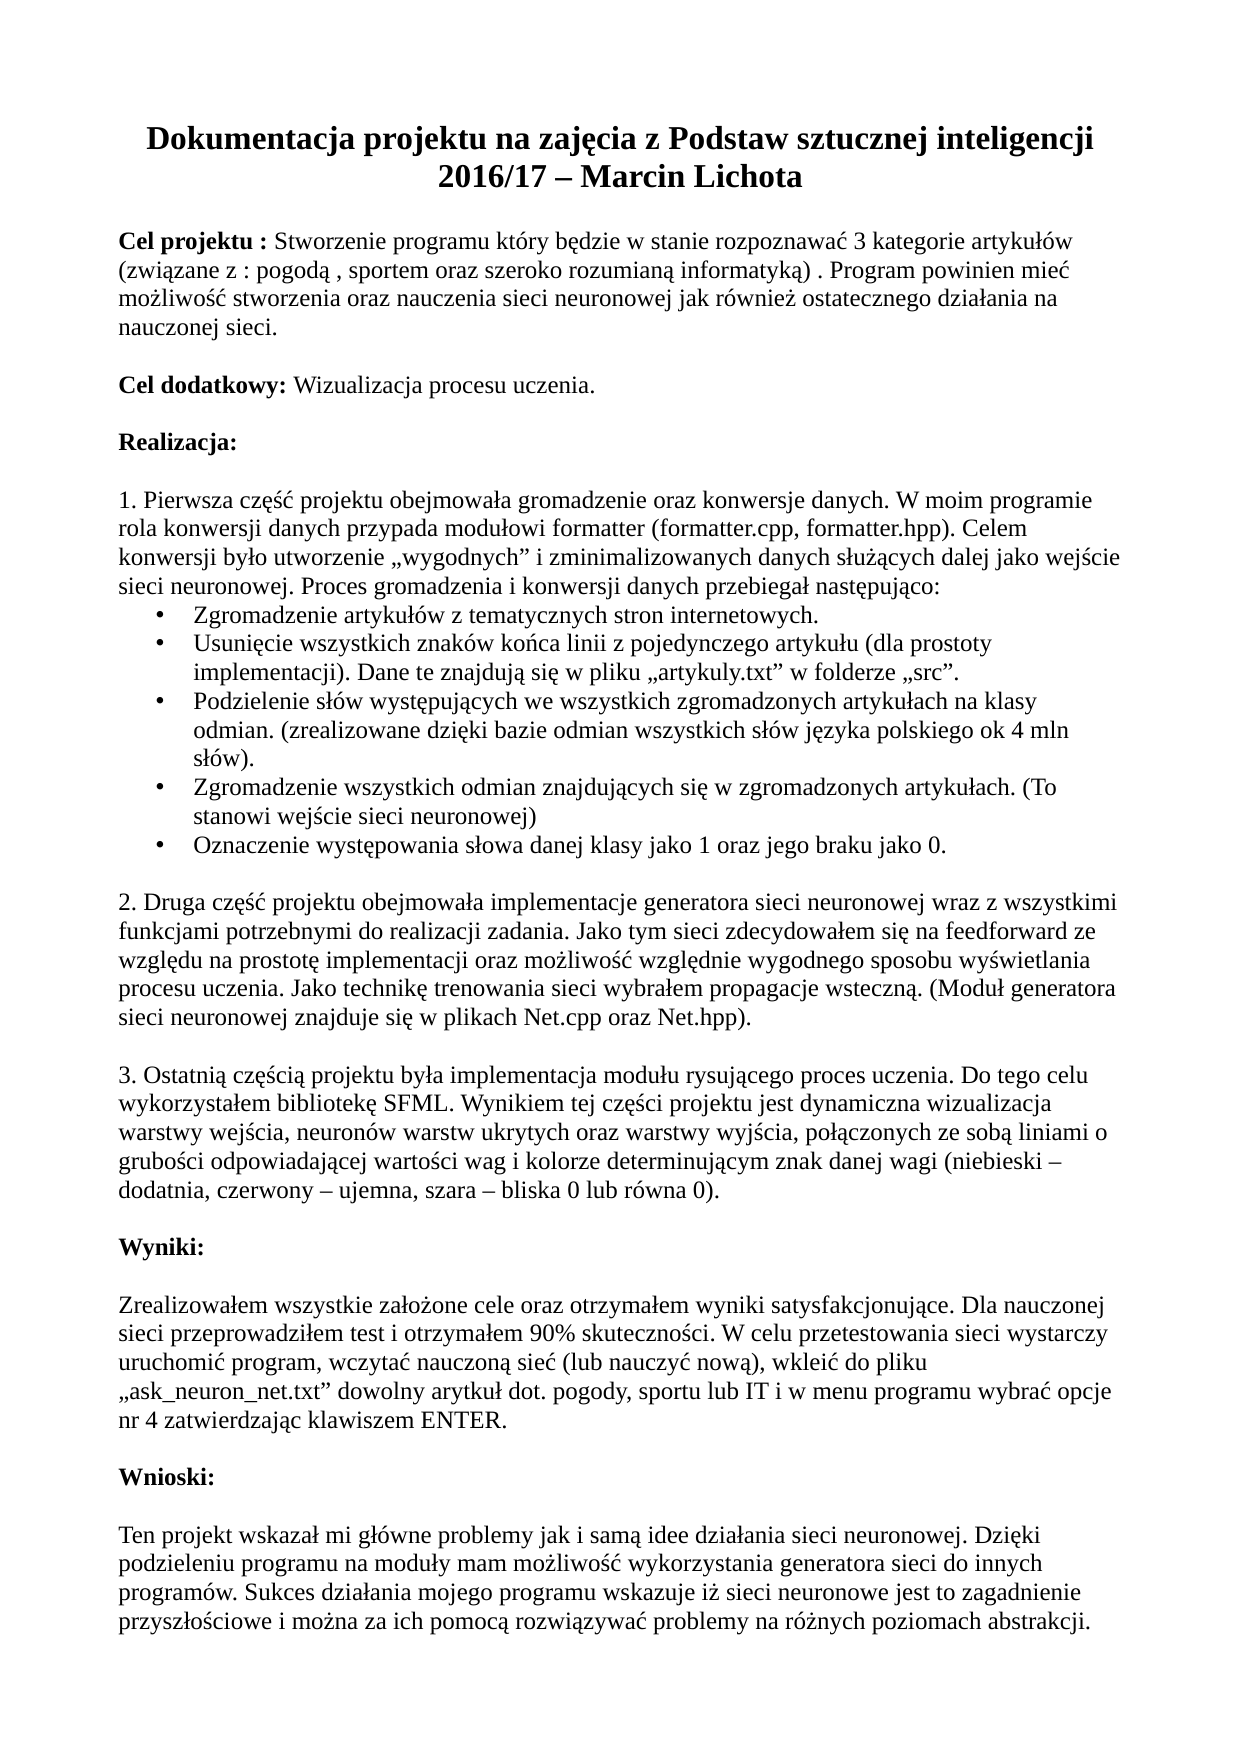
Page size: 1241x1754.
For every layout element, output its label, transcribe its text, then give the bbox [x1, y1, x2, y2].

text 3. Ostatnią częścią projektu była implementacja modułu rysującego proces uczenia. Do tego celu wykorzystałem bibliotekę SFML. Wynikiem tej części projektu jest dynamiczna wizualizacja warstwy wejścia, neuronów warstw ukrytych oraz warstwy wyjścia, połączonych ze sobą liniami o grubości odpowiadającej wartości wag i kolorze determinującym znak danej wagi (niebieski – dodatnia, czerwony – ujemna, szara – bliska 0 lub równa 0). [118, 1060, 1122, 1203]
list Podzielenie słów występujących we wszystkich zgromadzonych artykułach na klasy odmian. (zrealizowane dzięki bazie odmian wszystkich słów języka polskiego ok 4 mln słów). [156, 686, 1122, 772]
text Cel projektu : Stworzenie programu który będzie w stanie rozpoznawać 3 kategorie artykułów (związane z : pogodą , sportem oraz szeroko rozumianą informatyką) . Program powinien mieć możliwość stworzenia oraz nauczenia sieci neuronowej jak również ostatecznego działania na nauczonej sieci. [118, 226, 1122, 341]
list Zgromadzenie artykułów z tematycznych stron internetowych. [156, 600, 1122, 628]
list Zgromadzenie wszystkich odmian znajdujących się w zgromadzonych artykułach. (To stanowi wejście sieci neuronowej) [156, 772, 1122, 830]
list Oznaczenie występowania słowa danej klasy jako 1 oraz jego braku jako 0. [156, 830, 1122, 858]
text Wyniki: [118, 1232, 1122, 1261]
text Ten projekt wskazał mi główne problemy jak i samą idee działania sieci neuronowej. Dzięki podzieleniu programu na moduły mam możliwość wykorzystania generatora sieci do innych programów. Sukces działania mojego programu wskazuje iż sieci neuronowe jest to zagadnienie przyszłościowe i można za ich pomocą rozwiązywać problemy na różnych poziomach abstrakcji. [118, 1520, 1122, 1635]
text 1. Pierwsza część projektu obejmowała gromadzenie oraz konwersje danych. W moim programie rola konwersji danych przypada modułowi formatter (formatter.cpp, formatter.hpp). Celem konwersji było utworzenie „wygodnych” i zminimalizowanych danych służących dalej jako wejście sieci neuronowej. Proces gromadzenia i konwersji danych przebiegał następująco: [118, 485, 1122, 600]
text Dokumentacja projektu na zajęcia z Podstaw sztucznej inteligencji 2016/17 – Marcin Lichota [118, 118, 1122, 195]
text Realizacja: [118, 427, 1122, 456]
text Zrealizowałem wszystkie założone cele oraz otrzymałem wyniki satysfakcjonujące. Dla nauczonej sieci przeprowadziłem test i otrzymałem 90% skuteczności. W celu przetestowania sieci wystarczy uruchomić program, wczytać nauczoną sieć (lub nauczyć nową), wkleić do pliku „ask_neuron_net.txt” dowolny arytkuł dot. pogody, sportu lub IT i w menu programu wybrać opcje nr 4 zatwierdzając klawiszem ENTER. [118, 1290, 1122, 1433]
text Cel dodatkowy: Wizualizacja procesu uczenia. [118, 370, 1122, 398]
text 2. Druga część projektu obejmowała implementacje generatora sieci neuronowej wraz z wszystkimi funkcjami potrzebnymi do realizacji zadania. Jako tym sieci zdecydowałem się na feedforward ze względu na prostotę implementacji oraz możliwość względnie wygodnego sposobu wyświetlania procesu uczenia. Jako technikę trenowania sieci wybrałem propagacje wsteczną. (Moduł generatora sieci neuronowej znajduje się w plikach Net.cpp oraz Net.hpp). [118, 887, 1122, 1031]
list Usunięcie wszystkich znaków końca linii z pojedynczego artykułu (dla prostoty implementacji). Dane te znajdują się w pliku „artykuly.txt” w folderze „src”. [156, 628, 1122, 686]
text Wnioski: [118, 1462, 1122, 1491]
